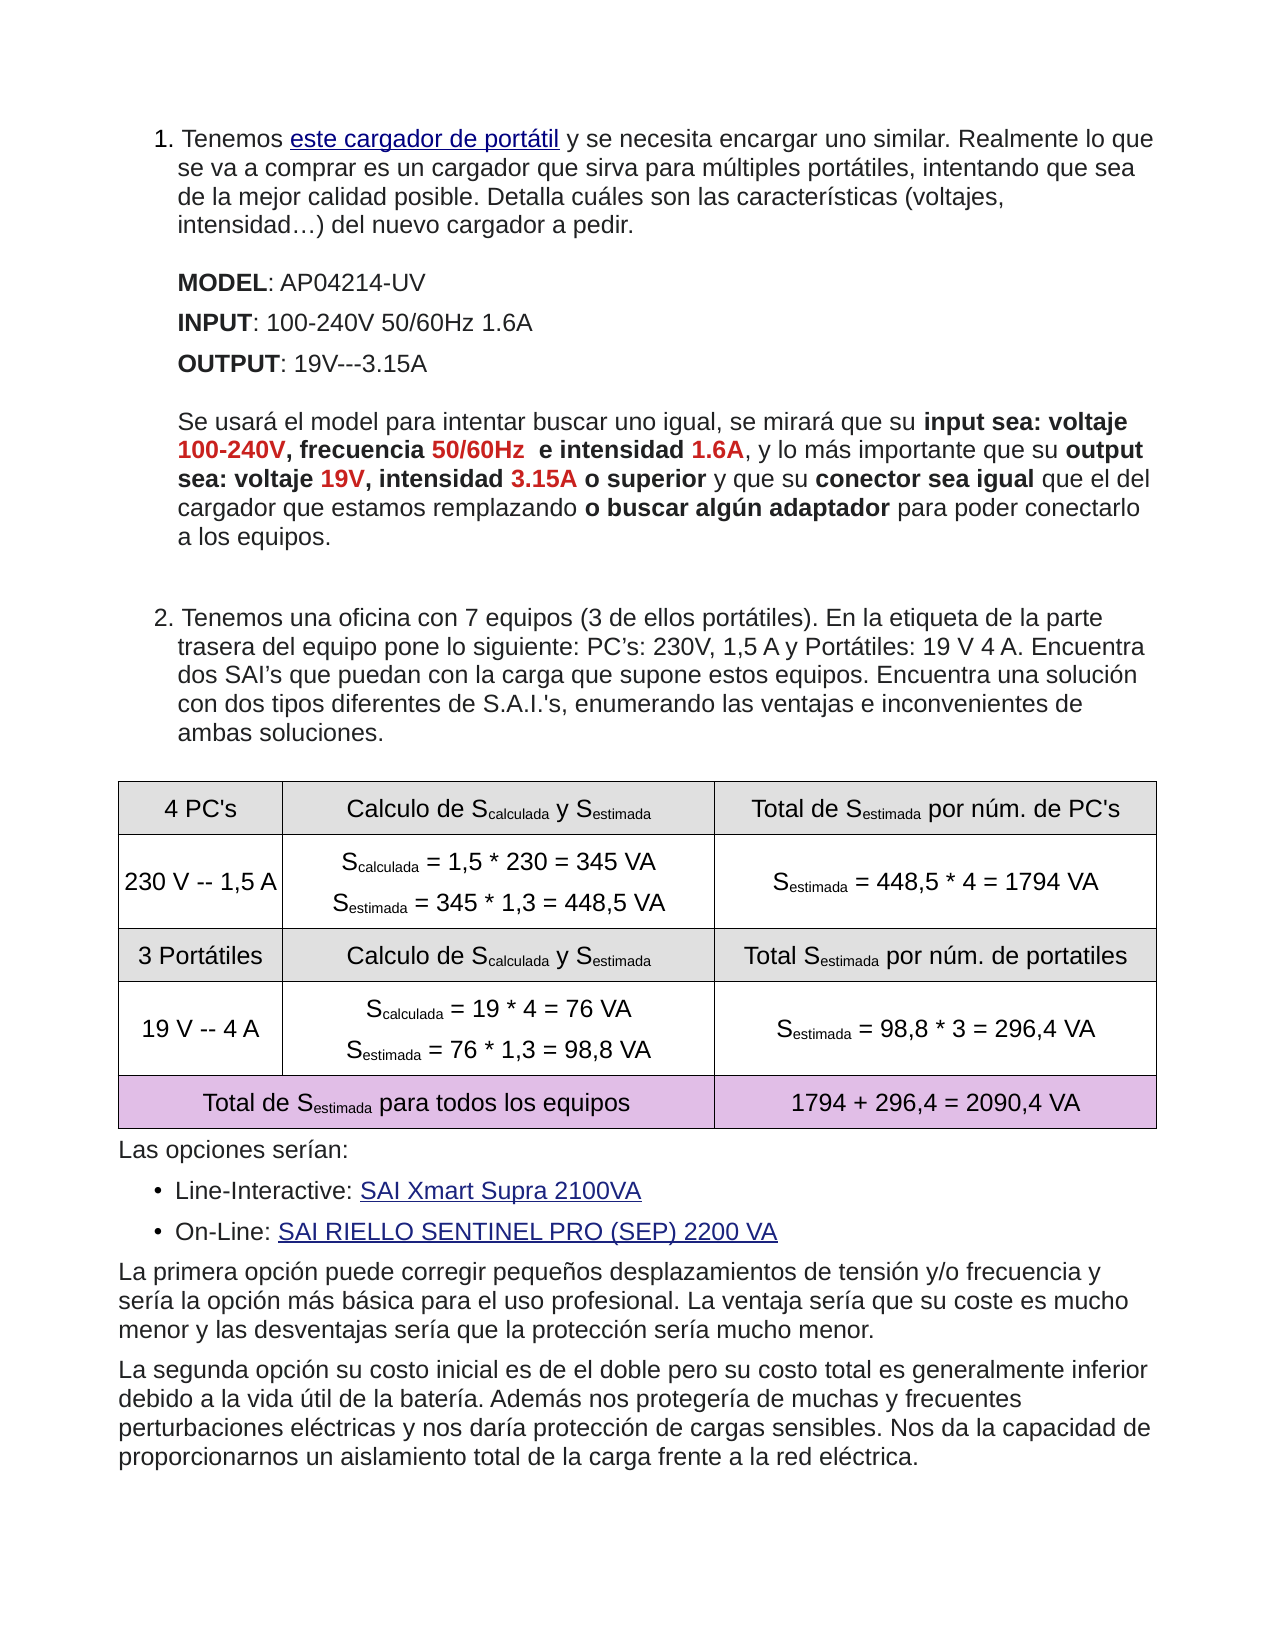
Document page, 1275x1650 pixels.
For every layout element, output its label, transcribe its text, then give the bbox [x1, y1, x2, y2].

table_cell 230 V -- 1,5 A [119, 835, 282, 928]
list INPUT: 100-240V 50/60Hz 1.6A [153, 308, 1157, 337]
table_cell Calculo de Scalculada y Sestimada [283, 929, 714, 981]
table_header Calculo de Scalculada y Sestimada [283, 782, 714, 834]
table_cell 1794 + 296,4 = 2090,4 VA [715, 1076, 1156, 1128]
list Line-Interactive: SAI Xmart Supra 2100VA [153, 1176, 1157, 1204]
table_header Total de Sestimada por núm. de PC's [715, 782, 1156, 834]
table_cell Scalculada = 19 * 4 = 76 VA Sestimada = 76 * 1,3 = 98,8 VA [283, 982, 714, 1075]
table_cell 3 Portátiles [119, 929, 282, 981]
table_cell Total Sestimada por núm. de portatiles [715, 929, 1156, 981]
list On-Line: SAI RIELLO SENTINEL PRO (SEP) 2200 VA [153, 1216, 1157, 1245]
text Las opciones serían: [118, 1135, 1157, 1164]
list Tenemos una oficina con 7 equipos (3 de ellos portátiles). En la etiqueta de la parte trasera del equipo pone lo siguiente: PC’s: 230V, 1,5 A y Portátiles: 19 V 4 A. Encuentra dos SAI’s que puedan con la carga que supone estos equipos. Encuentra una solución con dos tipos diferentes de S.A.I.'s, enumerando las ventajas e inconvenientes de ambas soluciones. [153, 603, 1157, 775]
table_cell 19 V -- 4 A [119, 982, 282, 1075]
text La primera opción puede corregir pequeños desplazamientos de tensión y/o frecuencia y sería la opción más básica para el uso profesional. La ventaja sería que su coste es mucho menor y las desventajas sería que la protección sería mucho menor. [118, 1257, 1157, 1343]
table_cell Total de Sestimada para todos los equipos [119, 1076, 714, 1128]
table_cell Scalculada = 1,5 * 230 = 345 VA Sestimada = 345 * 1,3 = 448,5 VA [283, 835, 714, 928]
table_header 4 PC's [119, 782, 282, 834]
table_cell Sestimada = 448,5 * 4 = 1794 VA [715, 835, 1156, 928]
text La segunda opción su costo inicial es de el doble pero su costo total es generalmente inferior debido a la vida útil de la batería. Además nos protegería de muchas y frecuentes perturbaciones eléctricas y nos daría protección de cargas sensibles. Nos da la capacidad de proporcionarnos un aislamiento total de la carga frente a la red eléctrica. [118, 1355, 1157, 1470]
list Tenemos este cargador de portátil y se necesita encargar uno similar. Realmente lo que se va a comprar es un cargador que sirva para múltiples portátiles, intentando que sea de la mejor calidad posible. Detalla cuáles son las características (voltajes, intensidad…) del nuevo cargador a pedir. MODEL: AP04214-UV [153, 124, 1157, 297]
table_cell Sestimada = 98,8 * 3 = 296,4 VA [715, 982, 1156, 1075]
list OUTPUT: 19V---3.15A Se usará el model para intentar buscar uno igual, se mirará que su input sea: voltaje 100-240V, frecuencia 50/60Hz e intensidad 1.6A, y lo más importante que su output sea: voltaje 19V, intensidad 3.15A o superior y que su conector sea igual que el del cargador que estamos remplazando o buscar algún adaptador para poder conectarlo a los equipos. [153, 349, 1157, 550]
